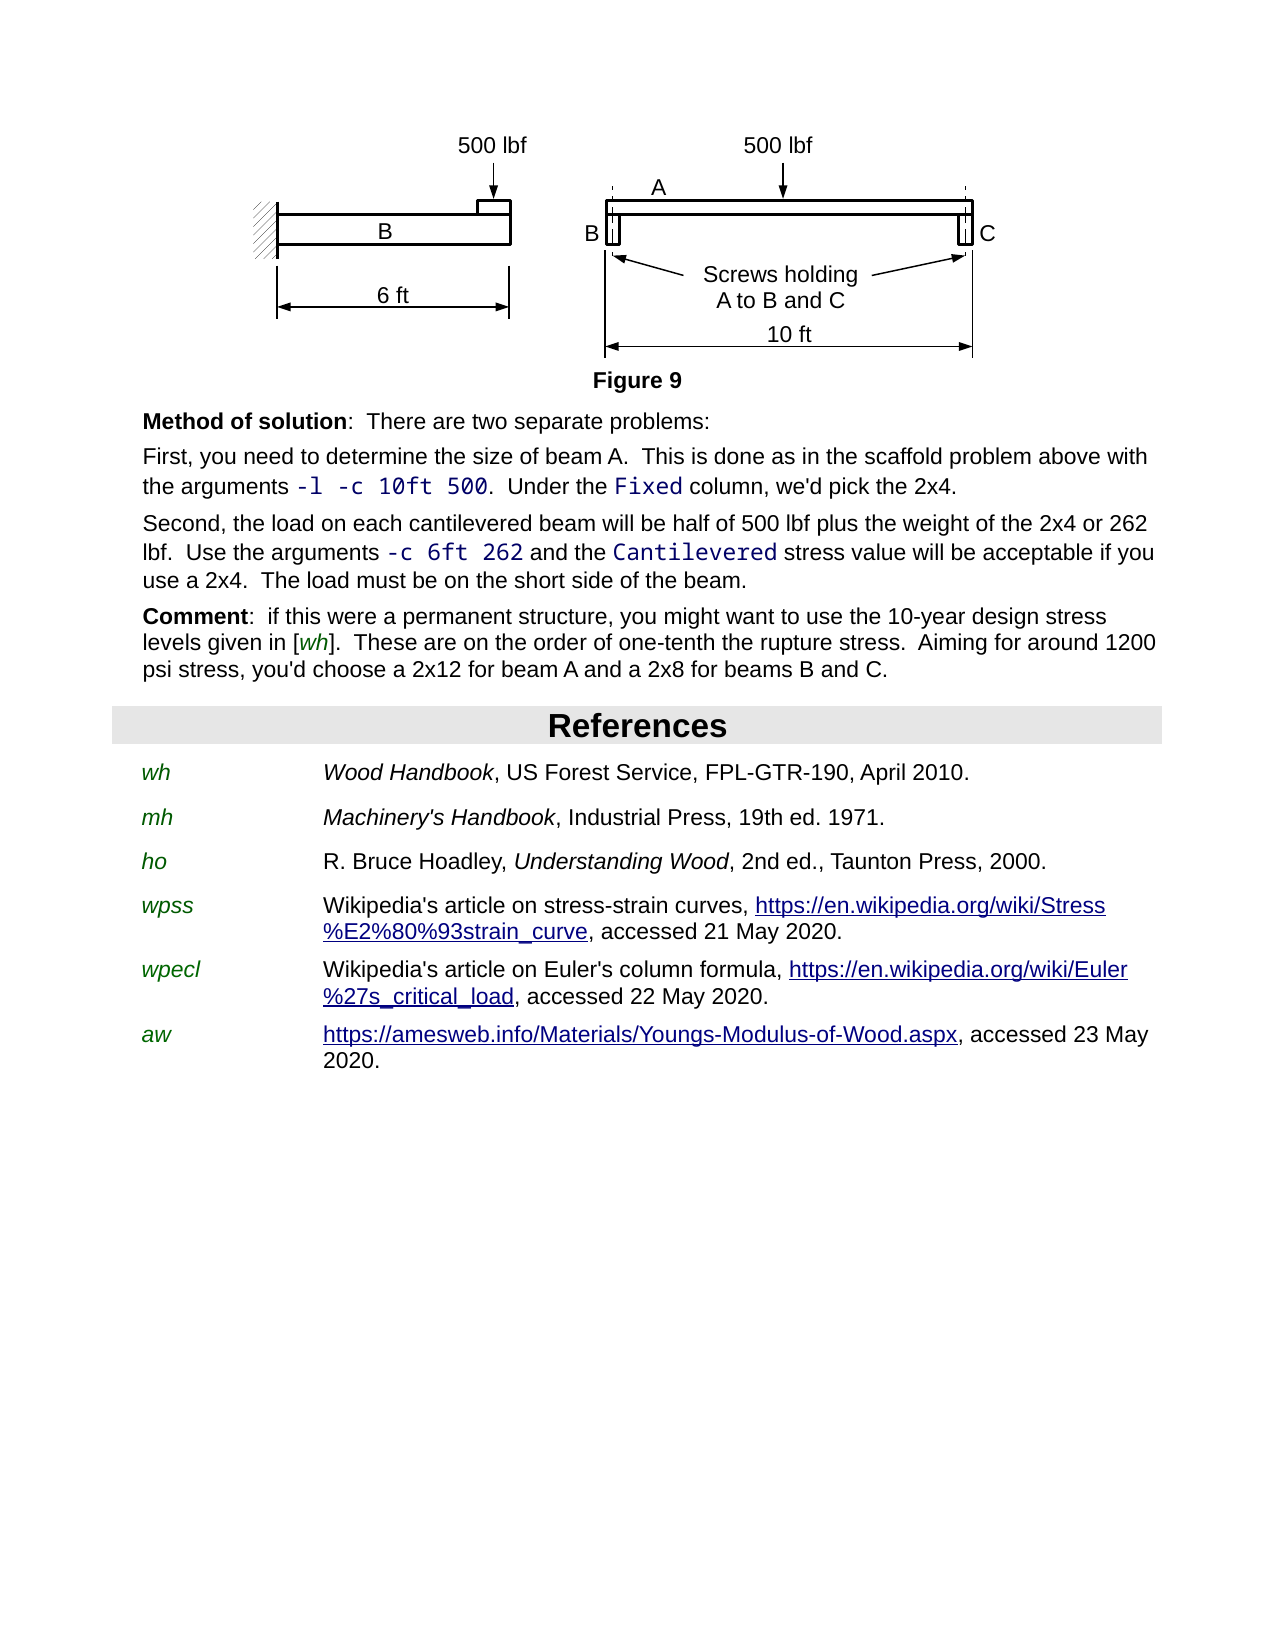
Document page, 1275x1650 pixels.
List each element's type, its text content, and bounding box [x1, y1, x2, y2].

table_cell mh [141, 804, 323, 848]
table_cell ho [141, 848, 323, 892]
table_cell Wikipedia's article on Euler's column formula, https://en.wikipedia.org/wiki/Euler%27s_critical_load, accessed 22 May 2020. [323, 956, 1163, 1021]
table_cell Wikipedia's article on stress-strain curves, https://en.wikipedia.org/wiki/Stress%E2%80%93strain_curve, accessed 21 May 2020. [323, 892, 1163, 956]
text Method of solution: There are two separate problems: [142, 112, 1162, 434]
table_cell Machinery's Handbook, Industrial Press, 19th ed. 1971. [323, 804, 1163, 848]
subtitle References [112, 706, 1162, 744]
table_cell https://amesweb.info/Materials/Youngs-Modulus-of-Wood.aspx, accessed 23 May 2020. [323, 1021, 1163, 1085]
table_header Wood Handbook, US Forest Service, FPL-GTR-190, April 2010. [323, 759, 1163, 803]
table_cell wpss [141, 892, 323, 956]
text First, you need to determine the size of beam A. This is done as in the scaffold problem above with the arguments -l -c 10ft 500. Under the Fixed column, we'd pick the 2x4. [142, 443, 1162, 501]
table_cell R. Bruce Hoadley, Understanding Wood, 2nd ed., Taunton Press, 2000. [323, 848, 1163, 892]
table_header wh [141, 759, 323, 803]
table_cell aw [141, 1021, 323, 1085]
text Figure 9 [222, 135, 1052, 393]
text Comment: if this were a permanent structure, you might want to use the 10-year design stress levels given in [wh]. These are on the order of one-tenth the rupture stress. Aiming for around 1200 psi stress, you'd choose a 2x12 for beam A and a 2x8 for beams B and C. [142, 603, 1162, 682]
table_cell wpecl [141, 956, 323, 1021]
text Second, the load on each cantilevered beam will be half of 500 lbf plus the weight of the 2x4 or 262 lbf. Use the arguments -c 6ft 262 and the Cantilevered stress value will be acceptable if you use a 2x4. The load must be on the short side of the beam. [142, 510, 1162, 594]
